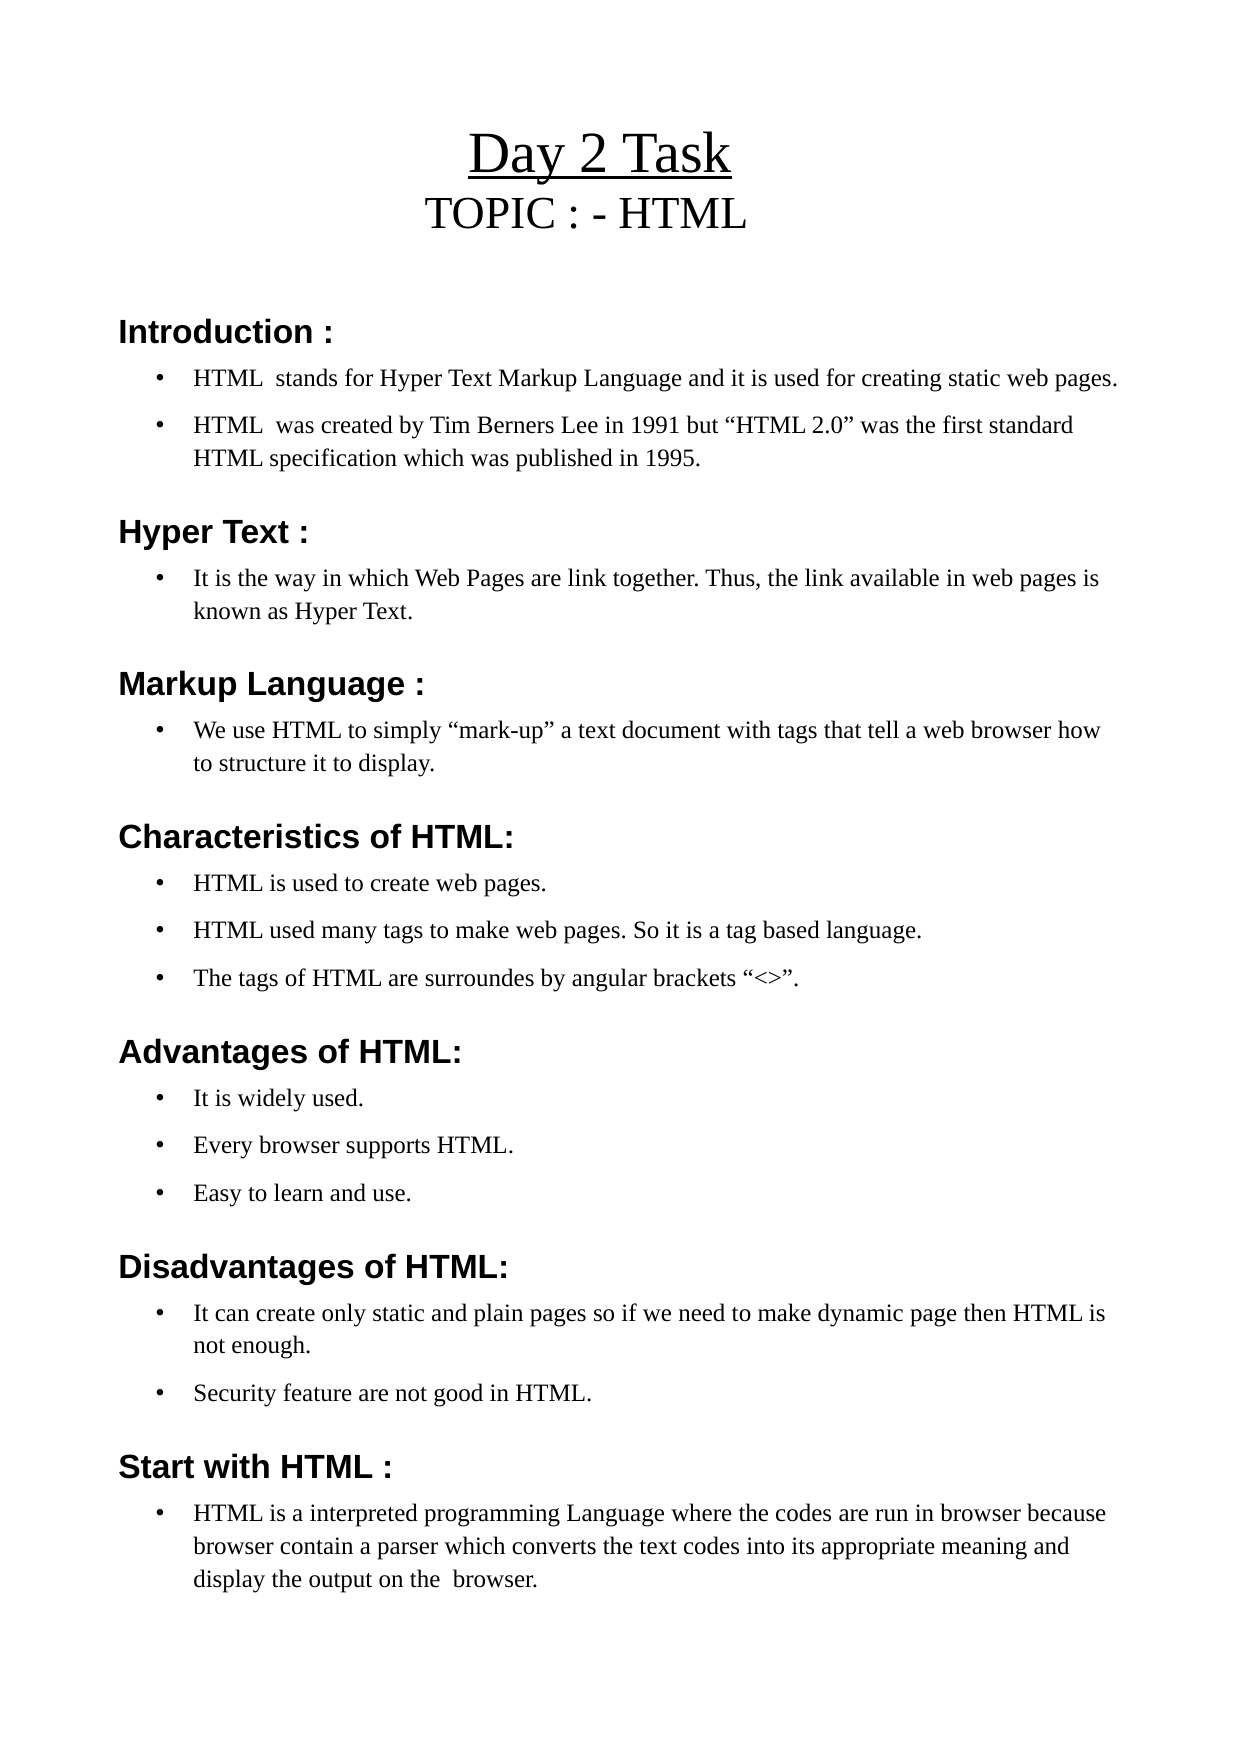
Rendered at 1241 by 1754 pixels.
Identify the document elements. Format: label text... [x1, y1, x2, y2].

subtitle Advantages of HTML: [118, 1032, 1122, 1070]
list HTML is a interpreted programming Language where the codes are run in browser because browser contain a parser which converts the text codes into its appropriate meaning and display the output on the browser. [156, 1498, 1122, 1593]
list It is widely used. [156, 1083, 1122, 1112]
subtitle Disadvantages of HTML: [118, 1246, 1122, 1285]
subtitle Introduction : [118, 311, 1122, 350]
subtitle Characteristics of HTML: [118, 817, 1122, 856]
list It can create only static and plain pages so if we need to make dynamic page then HTML is not enough. [156, 1298, 1122, 1359]
subtitle Start with HTML : [118, 1447, 1122, 1485]
list Easy to learn and use. [156, 1178, 1122, 1207]
text TOPIC : - HTML [118, 185, 1122, 238]
list The tags of HTML are surroundes by angular brackets “<>”. [156, 963, 1122, 992]
list It is the way in which Web Pages are link together. Thus, the link available in web pages is known as Hyper Text. [156, 563, 1122, 624]
list Security feature are not good in HTML. [156, 1378, 1122, 1407]
list We use HTML to simply “mark-up” a text document with tags that tell a web browser how to structure it to display. [156, 715, 1122, 777]
subtitle Hyper Text : [118, 512, 1122, 550]
list HTML was created by Tim Berners Lee in 1991 but “HTML 2.0” was the first standard HTML specification which was published in 1995. [156, 410, 1122, 472]
list Every browser supports HTML. [156, 1130, 1122, 1159]
list HTML stands for Hyper Text Markup Language and it is used for creating static web pages. [156, 363, 1122, 391]
list HTML is used to create web pages. [156, 868, 1122, 897]
text Day 2 Task [118, 118, 1122, 185]
list HTML used many tags to make web pages. So it is a tag based language. [156, 916, 1122, 944]
subtitle Markup Language : [118, 664, 1122, 703]
